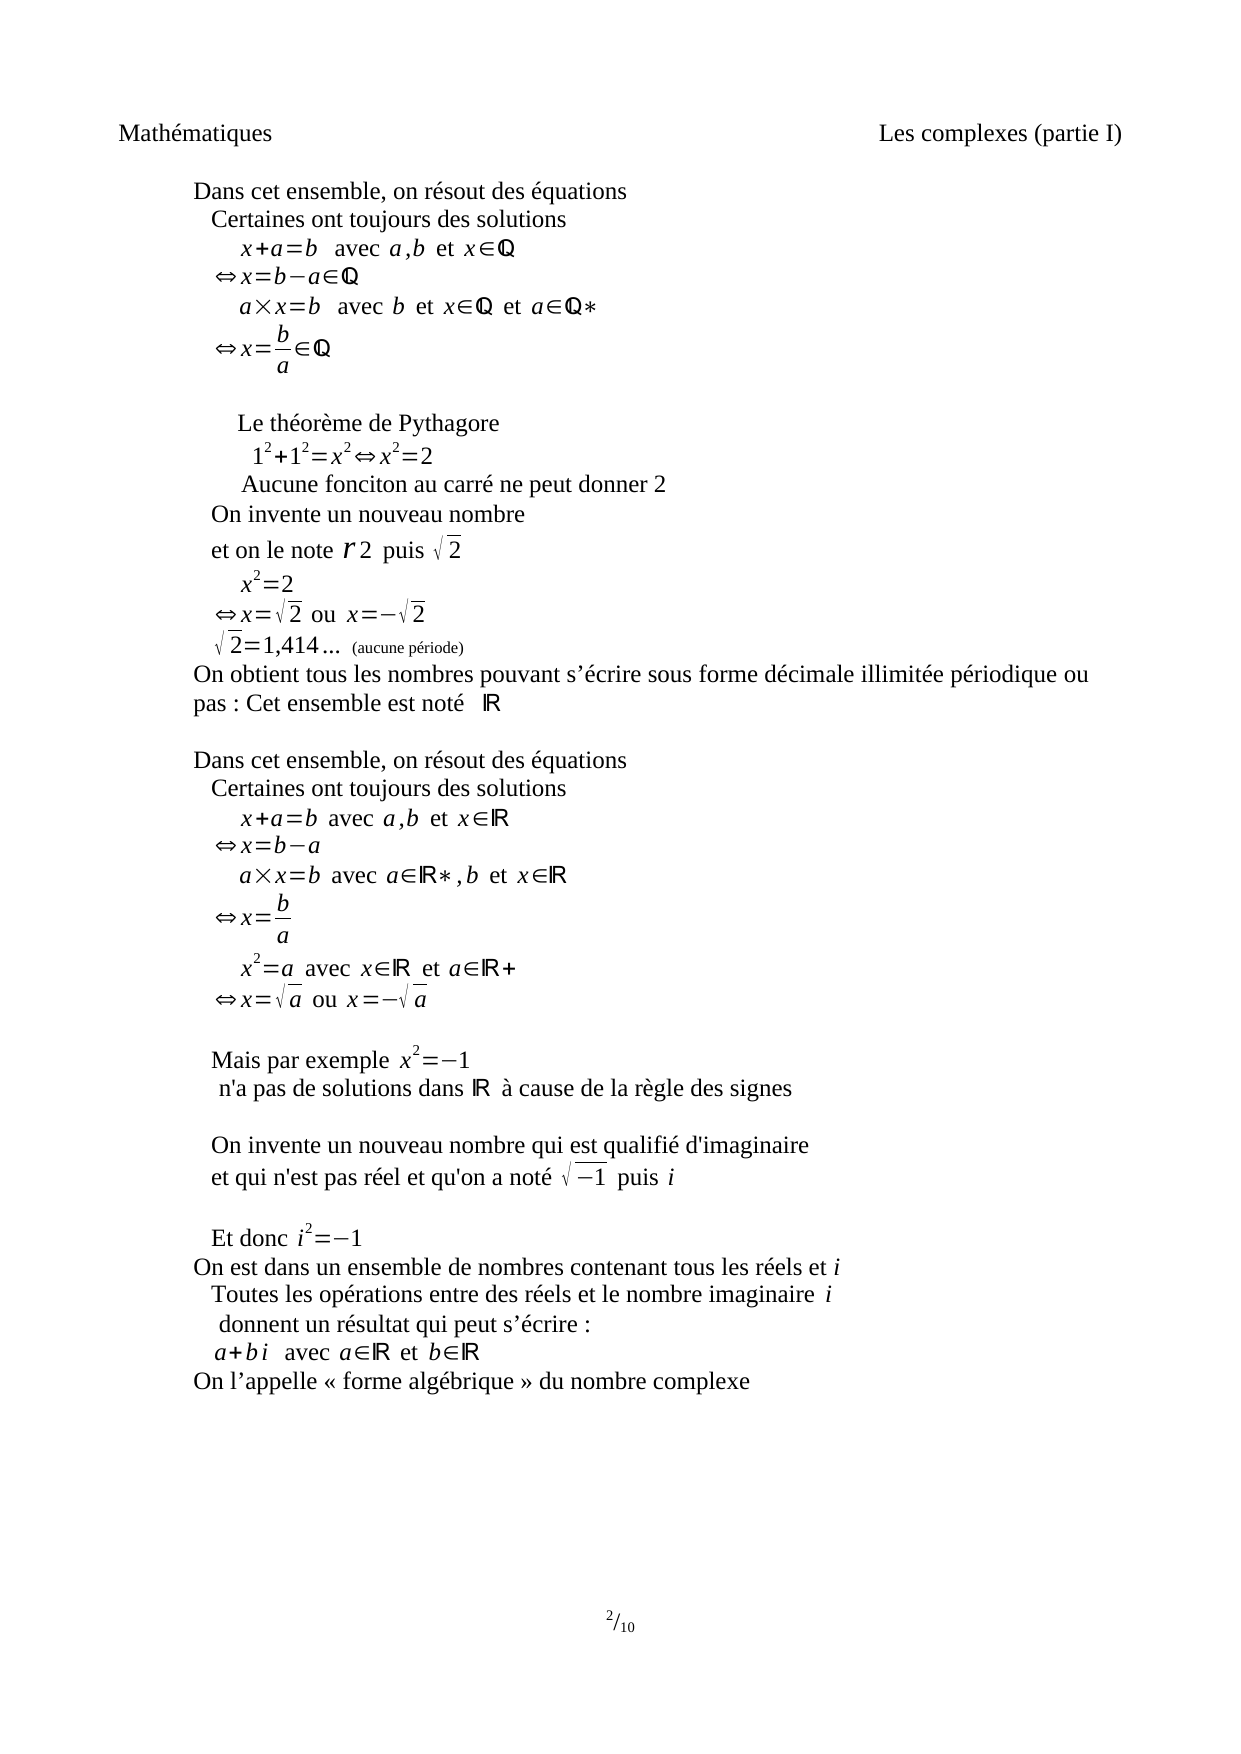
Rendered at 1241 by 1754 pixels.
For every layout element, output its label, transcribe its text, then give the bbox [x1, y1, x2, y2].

list Dans cet ensemble, on résout des équations [156, 746, 1122, 774]
list On est dans un ensemble de nombres contenant tous les réels et i [156, 1252, 1122, 1281]
list Dans cet ensemble, on résout des équations [156, 176, 1122, 205]
list On obtient tous les nombres pouvant s’écrire sous forme décimale illimitée périodique ou pas : Cet ensemble est noté [156, 659, 1122, 717]
list On l’appelle « forme algébrique » du nombre complexe [156, 1366, 1122, 1394]
